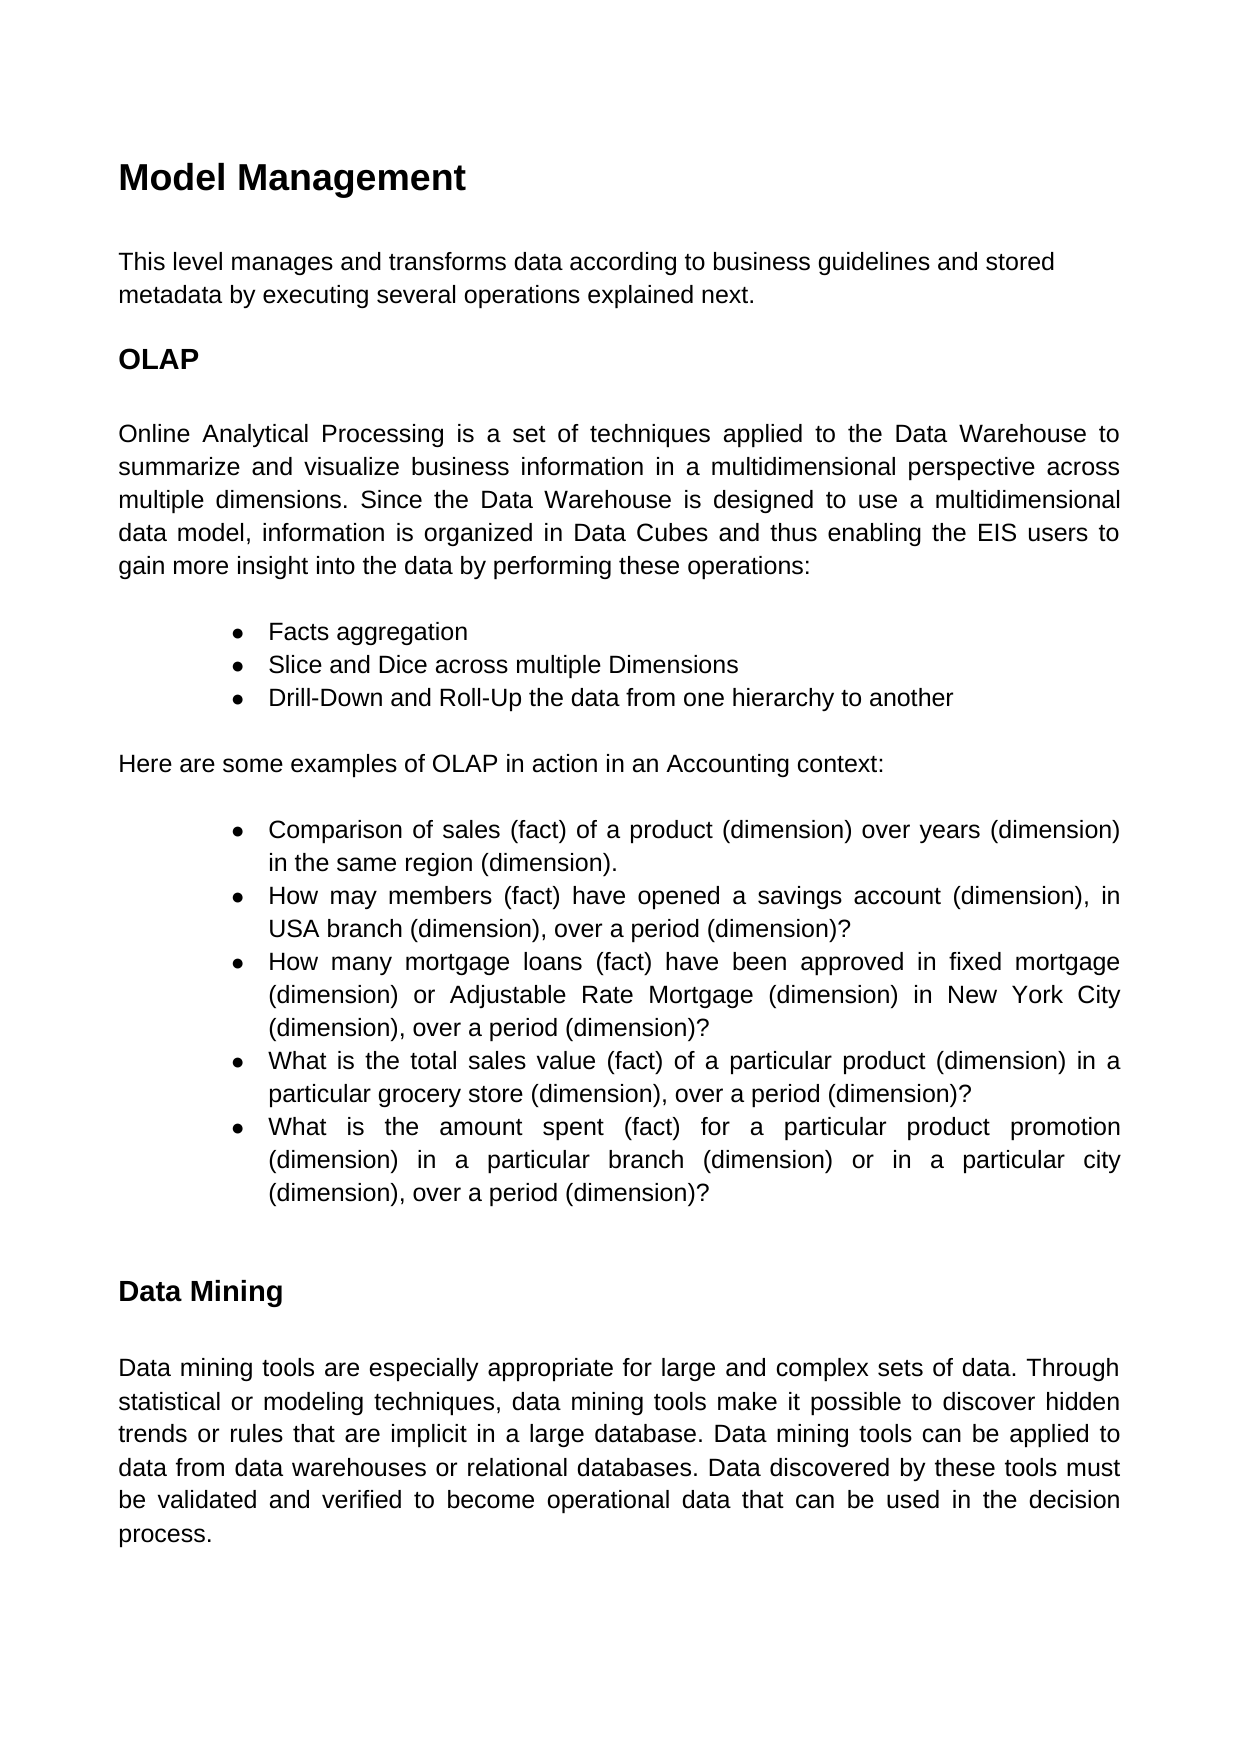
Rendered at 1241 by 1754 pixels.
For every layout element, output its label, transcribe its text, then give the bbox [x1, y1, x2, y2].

list How many mortgage loans (fact) have been approved in fixed mortgage (dimension) or Adjustable Rate Mortgage (dimension) in New York City (dimension), over a period (dimension)? [231, 947, 1122, 1042]
list Facts aggregation [231, 617, 1122, 646]
list Drill-Down and Roll-Up the data from one hierarchy to another [231, 683, 1122, 712]
text Data mining tools are especially appropriate for large and complex sets of data. Through statistical or modeling techniques, data mining tools make it possible to discover hidden trends or rules that are implicit in a large database. Data mining tools can be applied to data from data warehouses or relational databases. Data discovered by these tools must be validated and verified to become operational data that can be used in the decision process. [118, 1353, 1122, 1547]
text Here are some examples of OLAP in action in an Accounting context: [118, 749, 1122, 778]
list Comparison of sales (fact) of a product (dimension) over years (dimension) in the same region (dimension). [231, 815, 1122, 877]
list What is the amount spent (fact) for a particular product promotion (dimension) in a particular branch (dimension) or in a particular city (dimension), over a period (dimension)? [231, 1112, 1122, 1207]
subtitle Data Mining [118, 1273, 1122, 1307]
text Online Analytical Processing is a set of techniques applied to the Data Warehouse to summarize and visualize business information in a multidimensional perspective across multiple dimensions. Since the Data Warehouse is designed to use a multidimensional data model, information is organized in Data Cubes and thus enabling the EIS users to gain more insight into the data by performing these operations: [118, 419, 1122, 580]
subtitle Model Management [118, 156, 1122, 199]
subtitle OLAP [118, 342, 1122, 375]
text This level manages and transforms data according to business guidelines and stored metadata by executing several operations explained next. [118, 247, 1122, 308]
list How may members (fact) have opened a savings account (dimension), in USA branch (dimension), over a period (dimension)? [231, 881, 1122, 943]
list Slice and Dice across multiple Dimensions [231, 650, 1122, 679]
list What is the total sales value (fact) of a particular product (dimension) in a particular grocery store (dimension), over a period (dimension)? [231, 1046, 1122, 1108]
